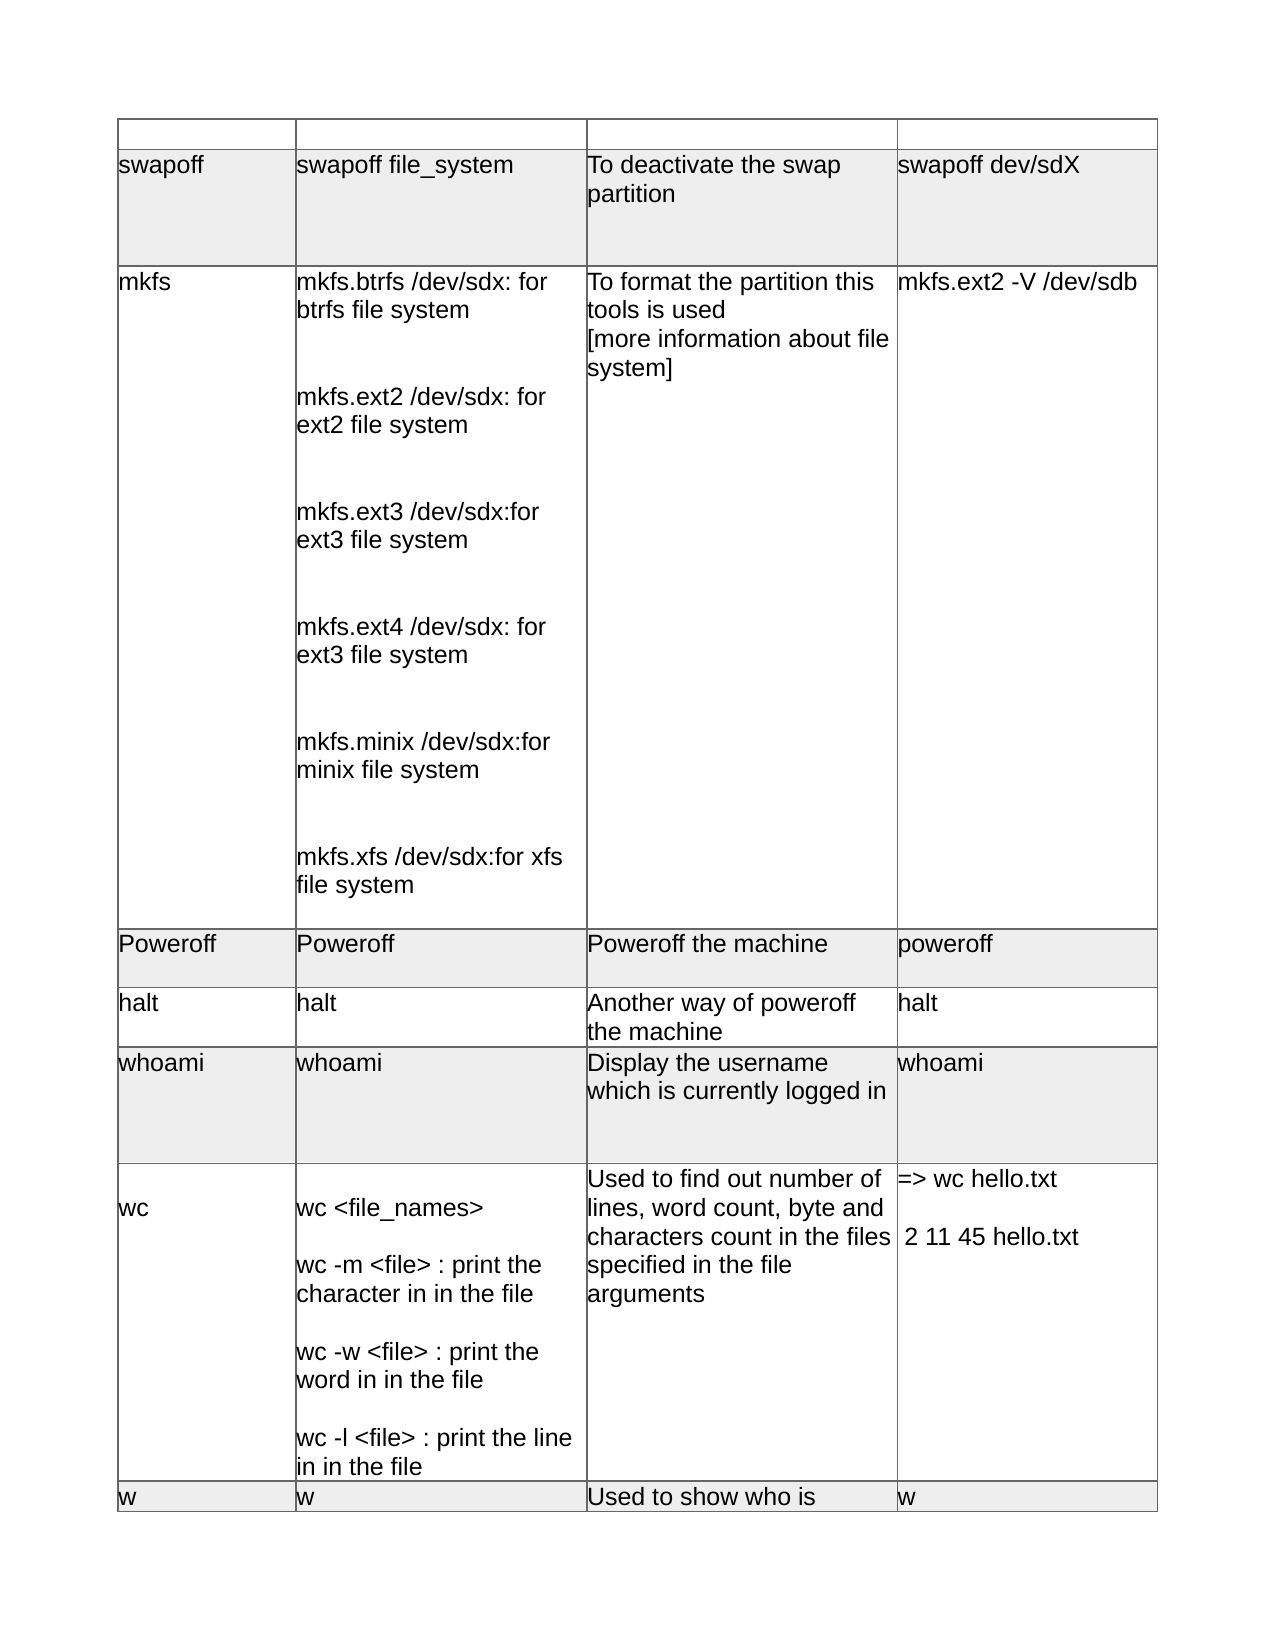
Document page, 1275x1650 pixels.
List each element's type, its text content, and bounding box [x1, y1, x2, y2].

table_cell Poweroff the machine [588, 930, 897, 987]
table_cell whoami [297, 1048, 586, 1162]
table_cell To deactivate the swap partition [588, 150, 897, 265]
table_cell Display the username which is currently logged in [588, 1048, 897, 1162]
table_cell halt [119, 988, 295, 1046]
table_cell wc [119, 1164, 295, 1480]
table_cell wc <file_names> wc -m <file> : print the character in in the file wc -w <file> : print the word in in the file wc -l <file> : print the line in in the file [297, 1164, 586, 1480]
table_cell swapoff file_system [297, 150, 586, 265]
table_cell whoami [119, 1048, 295, 1162]
table_cell mkfs.btrfs /dev/sdx: for btrfs file system mkfs.ext2 /dev/sdx: for ext2 file system mkfs.ext3 /dev/sdx:for ext3 file system mkfs.ext4 /dev/sdx: for ext3 file system mkfs.minix /dev/sdx:for minix file system mkfs.xfs /dev/sdx:for xfs file system [297, 267, 586, 928]
table_cell whoami [898, 1048, 1157, 1162]
table_cell w [297, 1482, 586, 1511]
table_cell mkfs [119, 267, 295, 928]
table_cell [588, 120, 897, 148]
table_cell [898, 120, 1157, 148]
table_cell Another way of poweroff the machine [588, 988, 897, 1046]
table_cell halt [297, 988, 586, 1046]
table_cell w [119, 1482, 295, 1511]
table_cell swapoff dev/sdX [898, 150, 1157, 265]
table_cell [119, 120, 295, 148]
table_cell Poweroff [297, 930, 586, 987]
table_cell w [898, 1482, 1157, 1511]
table_cell => wc hello.txt 2 11 45 hello.txt [898, 1164, 1157, 1480]
table_cell [297, 120, 586, 148]
table_cell mkfs.ext2 -V /dev/sdb [898, 267, 1157, 928]
table_cell swapoff [119, 150, 295, 265]
table_cell Poweroff [119, 930, 295, 987]
table_cell poweroff [898, 930, 1157, 987]
table_cell To format the partition this tools is used [more information about file system] [588, 267, 897, 928]
table_cell Used to show who is [588, 1482, 897, 1511]
table_cell Used to find out number of lines, word count, byte and characters count in the files specified in the file arguments [588, 1164, 897, 1480]
table_cell halt [898, 988, 1157, 1046]
